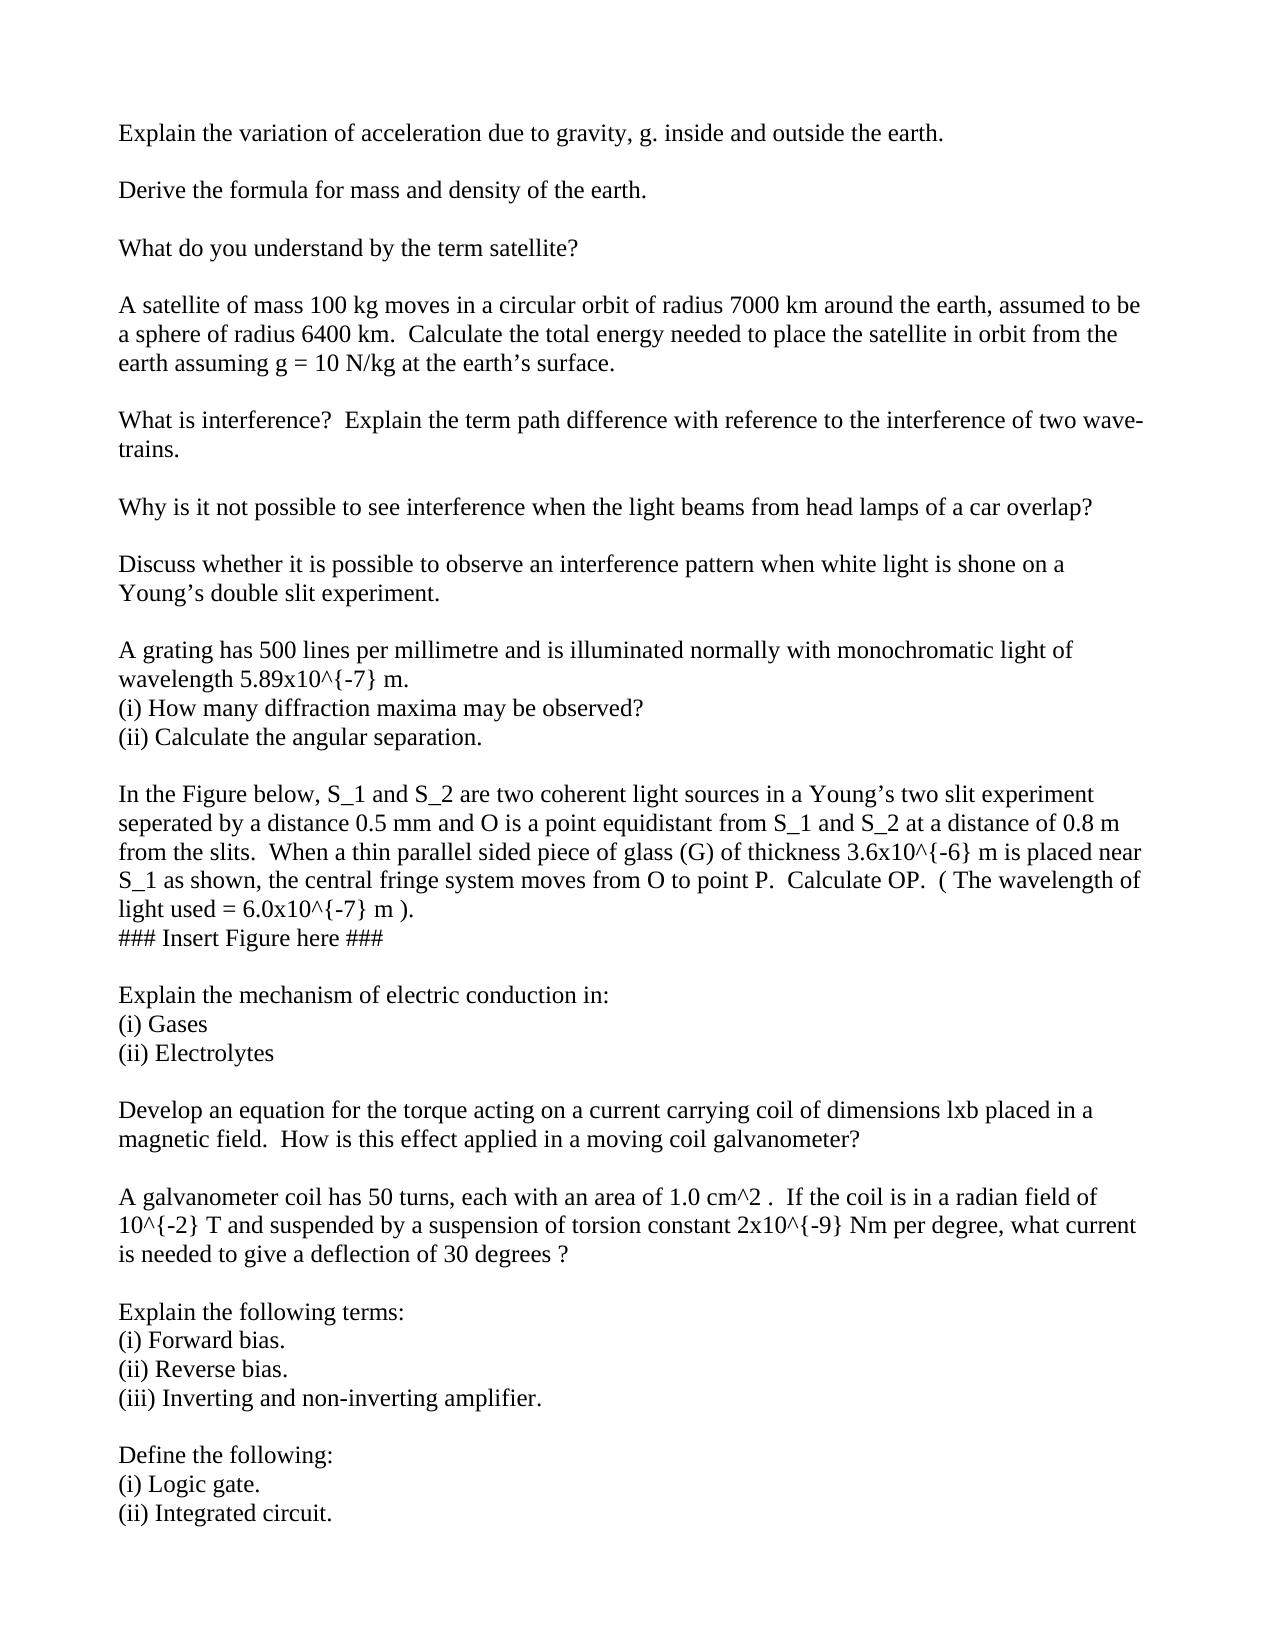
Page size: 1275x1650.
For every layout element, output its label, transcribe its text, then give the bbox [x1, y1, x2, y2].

text What do you understand by the term satellite? [118, 233, 1157, 262]
text (ii) Electrolytes [118, 1038, 1157, 1067]
text Explain the following terms: [118, 1297, 1157, 1326]
text A galvanometer coil has 50 turns, each with an area of 1.0 cm^2 . If the coil is in a radian field of 10^{-2} T and suspended by a suspension of torsion constant 2x10^{-9} Nm per degree, what current is needed to give a deflection of 30 degrees ? [118, 1182, 1157, 1268]
text Explain the variation of acceleration due to gravity, g. inside and outside the earth. [118, 118, 1157, 147]
text (i) How many diffraction maxima may be observed? [118, 693, 1157, 722]
text (i) Logic gate. [118, 1469, 1157, 1498]
text Explain the mechanism of electric conduction in: [118, 981, 1157, 1009]
text (iii) Inverting and non-inverting amplifier. [118, 1383, 1157, 1412]
text A grating has 500 lines per millimetre and is illuminated normally with monochromatic light of wavelength 5.89x10^{-7} m. [118, 636, 1157, 693]
text Derive the formula for mass and density of the earth. [118, 176, 1157, 204]
text Define the following: [118, 1441, 1157, 1469]
text (ii) Calculate the angular separation. [118, 722, 1157, 751]
text (ii) Integrated circuit. [118, 1498, 1157, 1527]
text Develop an equation for the torque acting on a current carrying coil of dimensions lxb placed in a magnetic field. How is this effect applied in a moving coil galvanometer? [118, 1096, 1157, 1153]
text (ii) Reverse bias. [118, 1354, 1157, 1383]
text Why is it not possible to see interference when the light beams from head lamps of a car overlap? [118, 492, 1157, 521]
text In the Figure below, S_1 and S_2 are two coherent light sources in a Young’s two slit experiment seperated by a distance 0.5 mm and O is a point equidistant from S_1 and S_2 at a distance of 0.8 m from the slits. When a thin parallel sided piece of glass (G) of thickness 3.6x10^{-6} m is placed near S_1 as shown, the central fringe system moves from O to point P. Calculate OP. ( The wavelength of light used = 6.0x10^{-7} m ). [118, 779, 1157, 923]
text A satellite of mass 100 kg moves in a circular orbit of radius 7000 km around the earth, assumed to be a sphere of radius 6400 km. Calculate the total energy needed to place the satellite in orbit from the earth assuming g = 10 N/kg at the earth’s surface. [118, 291, 1157, 377]
text What is interference? Explain the term path difference with reference to the interference of two wave-trains. [118, 406, 1157, 463]
text Discuss whether it is possible to observe an interference pattern when white light is shone on a Young’s double slit experiment. [118, 549, 1157, 607]
text (i) Forward bias. [118, 1326, 1157, 1354]
text (i) Gases [118, 1009, 1157, 1038]
text ### Insert Figure here ### [118, 923, 1157, 952]
